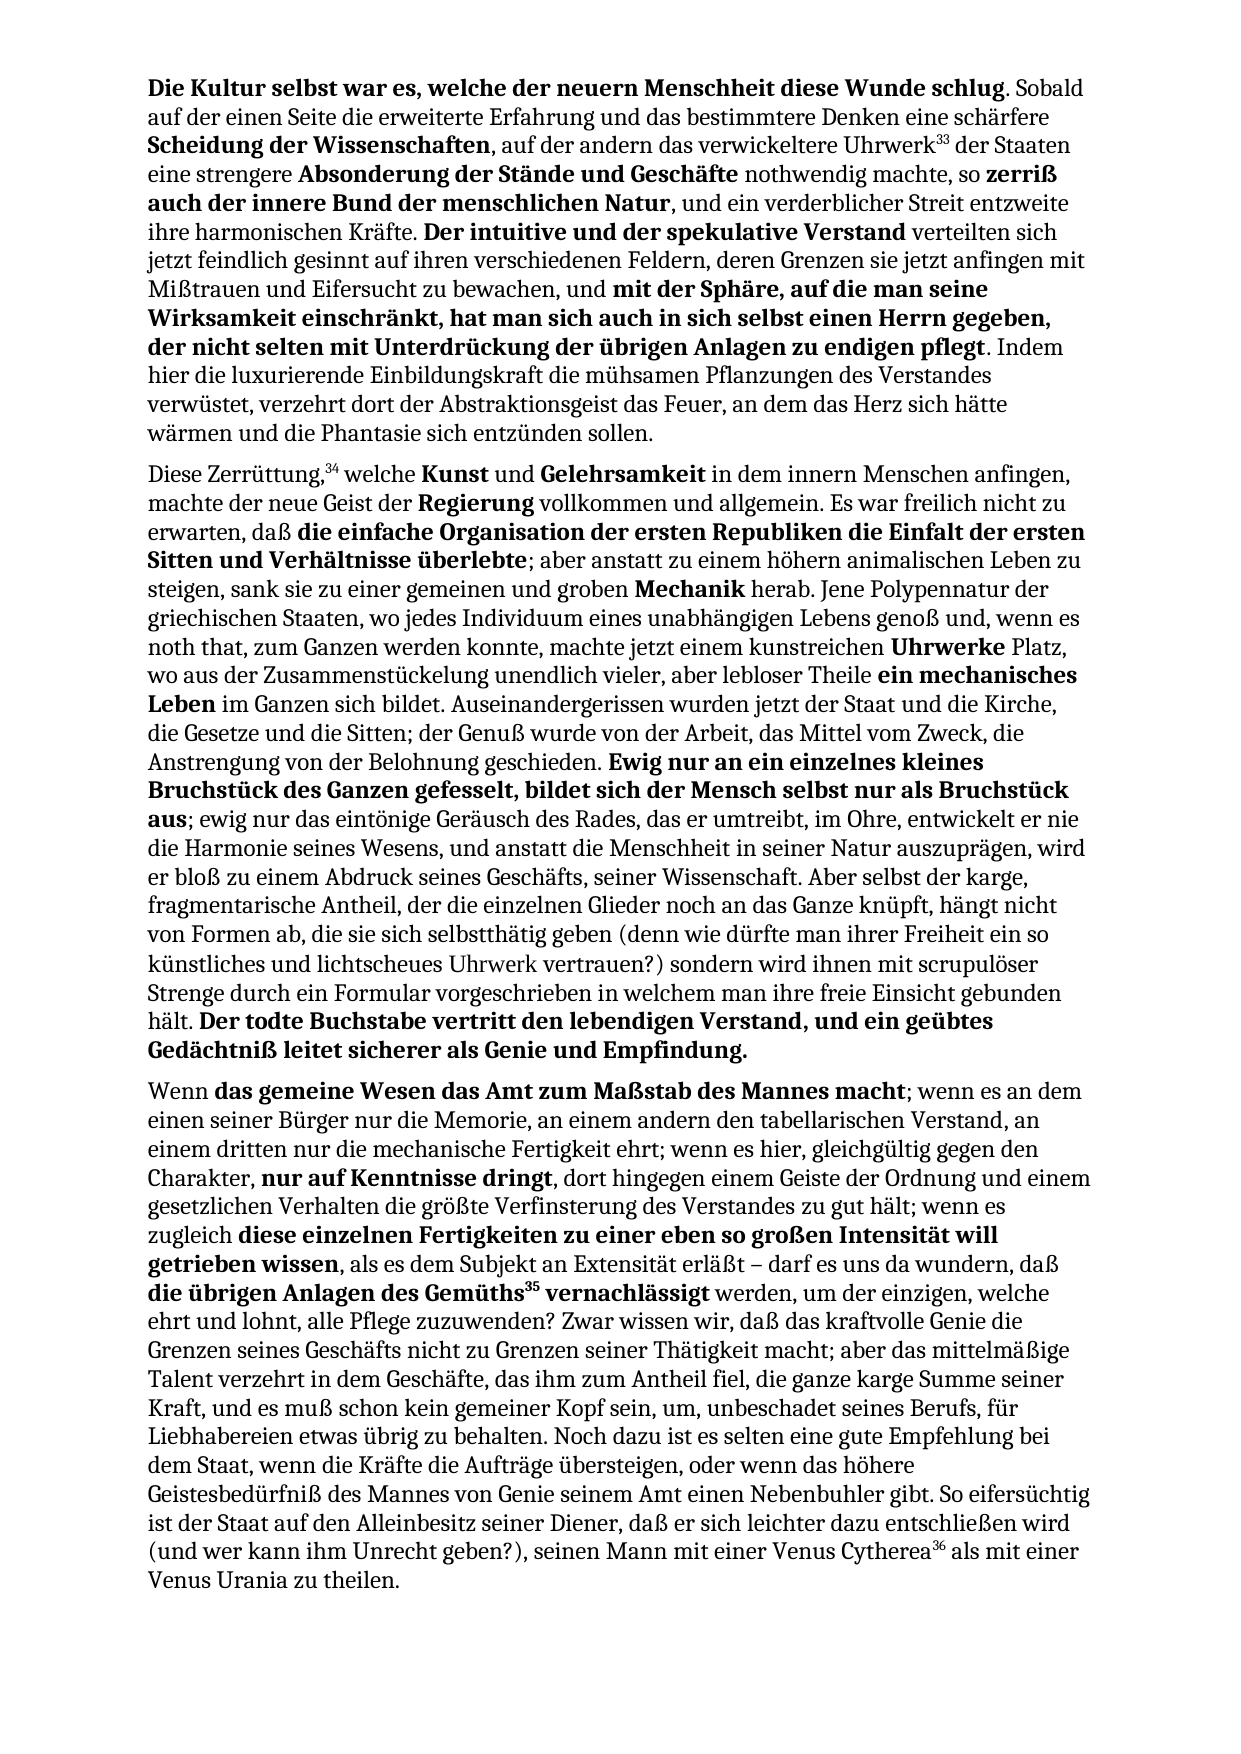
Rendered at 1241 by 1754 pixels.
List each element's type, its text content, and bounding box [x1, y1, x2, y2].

text Wenn das gemeine Wesen das Amt zum Maßstab des Mannes macht; wenn es an dem einen seiner Bürger nur die Memorie, an einem andern den tabellarischen Verstand, an einem dritten nur die mechanische Fertigkeit ehrt; wenn es hier, gleichgültig gegen den Charakter, nur auf Kenntnisse dringt, dort hingegen einem Geiste der Ordnung und einem gesetzlichen Verhalten die größte Verfinsterung des Verstandes zu gut hält; wenn es zugleich diese einzelnen Fertigkeiten zu einer eben so großen Intensität will getrieben wissen, als es dem Subjekt an Extensität erläßt – darf es uns da wundern, daß die übrigen Anlagen des Gemüths vernachlässigt werden, um der einzigen, welche ehrt und lohnt, alle Pflege zuzuwenden? Zwar wissen wir, daß das kraftvolle Genie die Grenzen seines Geschäfts nicht zu Grenzen seiner Thätigkeit macht; aber das mittelmäßige Talent verzehrt in dem Geschäfte, das ihm zum Antheil fiel, die ganze karge Summe seiner Kraft, und es muß schon kein gemeiner Kopf sein, um, unbeschadet seines Berufs, für Liebhabereien etwas übrig zu behalten. Noch dazu ist es selten eine gute Empfehlung bei dem Staat, wenn die Kräfte die Aufträge übersteigen, oder wenn das höhere Geistesbedürfniß des Mannes von Genie seinem Amt einen Nebenbuhler gibt. So eifersüchtig ist der Staat auf den Alleinbesitz seiner Diener, daß er sich leichter dazu entschließen wird (und wer kann ihm Unrecht geben?), seinen Mann mit einer Venus Cytherea als mit einer Venus Urania zu theilen. [148, 1077, 1092, 1595]
text Diese Zerrüttung, welche Kunst und Gelehrsamkeit in dem innern Menschen anfingen, machte der neue Geist der Regierung vollkommen und allgemein. Es war freilich nicht zu erwarten, daß die einfache Organisation der ersten Republiken die Einfalt der ersten Sitten und Verhältnisse überlebte; aber anstatt zu einem höhern animalischen Leben zu steigen, sank sie zu einer gemeinen und groben Mechanik herab. Jene Polypennatur der griechischen Staaten, wo jedes Individuum eines unabhängigen Lebens genoß und, wenn es noth that, zum Ganzen werden konnte, machte jetzt einem kunstreichen Uhrwerke Platz, wo aus der Zusammenstückelung unendlich vieler, aber lebloser Theile ein mechanisches Leben im Ganzen sich bildet. Auseinandergerissen wurden jetzt der Staat und die Kirche, die Gesetze und die Sitten; der Genuß wurde von der Arbeit, das Mittel vom Zweck, die Anstrengung von der Belohnung geschieden. Ewig nur an ein einzelnes kleines Bruchstück des Ganzen gefesselt, bildet sich der Mensch selbst nur als Bruchstück aus; ewig nur das eintönige Geräusch des Rades, das er umtreibt, im Ohre, entwickelt er nie die Harmonie seines Wesens, und anstatt die Menschheit in seiner Natur auszuprägen, wird er bloß zu einem Abdruck seines Geschäfts, seiner Wissenschaft. Aber selbst der karge, fragmentarische Antheil, der die einzelnen Glieder noch an das Ganze knüpft, hängt nicht von Formen ab, die sie sich selbstthätig geben (denn wie dürfte man ihrer Freiheit ein so künstliches und lichtscheues Uhrwerk vertrauen?) sondern wird ihnen mit scrupulöser Strenge durch ein Formular vorgeschrieben in welchem man ihre freie Einsicht gebunden hält. Der todte Buchstabe vertritt den lebendigen Verstand, und ein geübtes Gedächtniß leitet sicherer als Genie und Empfindung. [148, 460, 1092, 1065]
text Die Kultur selbst war es, welche der neuern Menschheit diese Wunde schlug. Sobald auf der einen Seite die erweiterte Erfahrung und das bestimmtere Denken eine schärfere Scheidung der Wissenschaften, auf der andern das verwickeltere Uhrwerk der Staaten eine strengere Absonderung der Stände und Geschäfte nothwendig machte, so zerriß auch der innere Bund der menschlichen Natur, und ein verderblicher Streit entzweite ihre harmonischen Kräfte. Der intuitive und der spekulative Verstand verteilten sich jetzt feindlich gesinnt auf ihren verschiedenen Feldern, deren Grenzen sie jetzt anfingen mit Mißtrauen und Eifersucht zu bewachen, und mit der Sphäre, auf die man seine Wirksamkeit einschränkt, hat man sich auch in sich selbst einen Herrn gegeben, der nicht selten mit Unterdrückung der übrigen Anlagen zu endigen pflegt. Indem hier die luxurierende Einbildungskraft die mühsamen Pflanzungen des Verstandes verwüstet, verzehrt dort der Abstraktionsgeist das Feuer, an dem das Herz sich hätte wärmen und die Phantasie sich entzünden sollen. [148, 74, 1092, 448]
